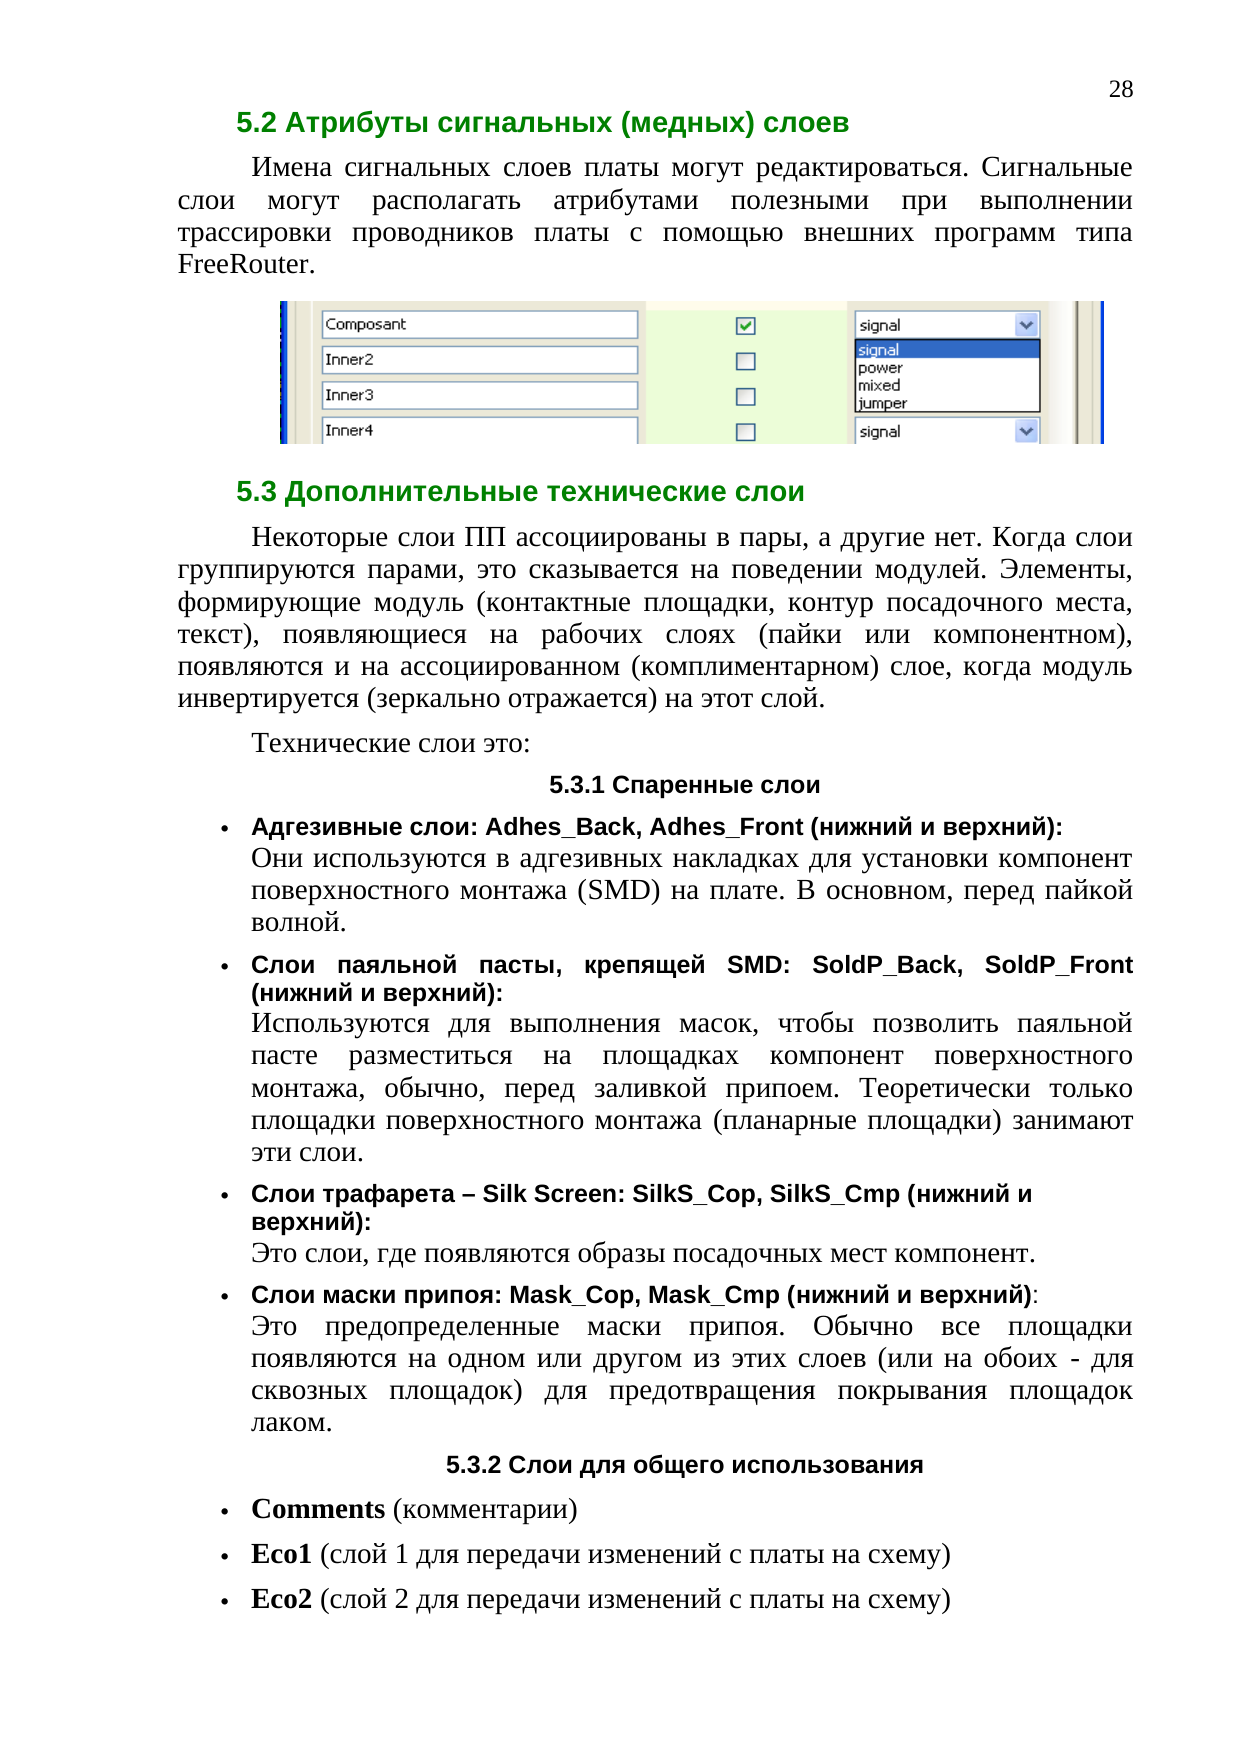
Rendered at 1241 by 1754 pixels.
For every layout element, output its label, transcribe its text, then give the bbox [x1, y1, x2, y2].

list Слои трафарета – Silk Screen: SilkS_Cop, SilkS_Cmp (нижний и верхний): Это слои, где появляются образы посадочных мест компонент. [221, 1180, 1134, 1268]
subtitle 5.3.1 Спаренные слои [236, 771, 1134, 799]
list Eco1 (слой 1 для передачи изменений с платы на схему) [221, 1537, 1134, 1569]
subtitle 5.2 Атрибуты сигнальных (медных) слоев [236, 106, 1134, 139]
list Слои паяльной пасты, крепящей SMD: SoldP_Back, SoldP_Front (нижний и верхний): Используются для выполнения масок, чтобы позволить паяльной пасте разместиться на площадках компонент поверхностного монтажа, обычно, перед заливкой припоем. Теоретически только площадки поверхностного монтажа (планарные площадки) занимают эти слои. [221, 951, 1134, 1168]
list Eco2 (слой 2 для передачи изменений с платы на схему) [221, 1582, 1134, 1614]
list Адгезивные слои: Adhes_Back, Adhes_Front (нижний и верхний): Они используются в адгезивных накладках для установки компонент поверхностного монтажа (SMD) на плате. В основном, перед пайкой волной. [221, 813, 1134, 938]
text Некоторые слои ПП ассоциированы в пары, а другие нет. Когда слои группируются парами, это сказывается на поведении модулей. Элементы, формирующие модуль (контактные площадки, контур посадочного места, текст), появляющиеся на рабочих слоях (пайки или компонентном), появляются и на ассоциированном (комплиментарном) слое, когда модуль инвертируется (зеркально отражается) на этот слой. [177, 520, 1134, 714]
text Технические слои это: [177, 727, 1134, 759]
subtitle 5.3.2 Слои для общего использования [236, 1451, 1134, 1478]
list Слои маски припоя: Mask_Cop, Mask_Cmp (нижний и верхний): Это предопределенные маски припоя. Обычно все площадки появляются на одном или другом из этих слоев (или на обоих - для сквозных площадок) для предотвращения покрывания площадок лаком. [221, 1281, 1134, 1438]
subtitle 5.3 Дополнительные технические слои [236, 475, 1134, 508]
text Имена сигнальных слоев платы могут редактироваться. Сигнальные слои могут располагать атрибутами полезными при выполнении трассировки проводников платы с помощью внешних программ типа FreeRouter. [177, 151, 1134, 280]
list Comments (комментарии) [221, 1492, 1134, 1525]
